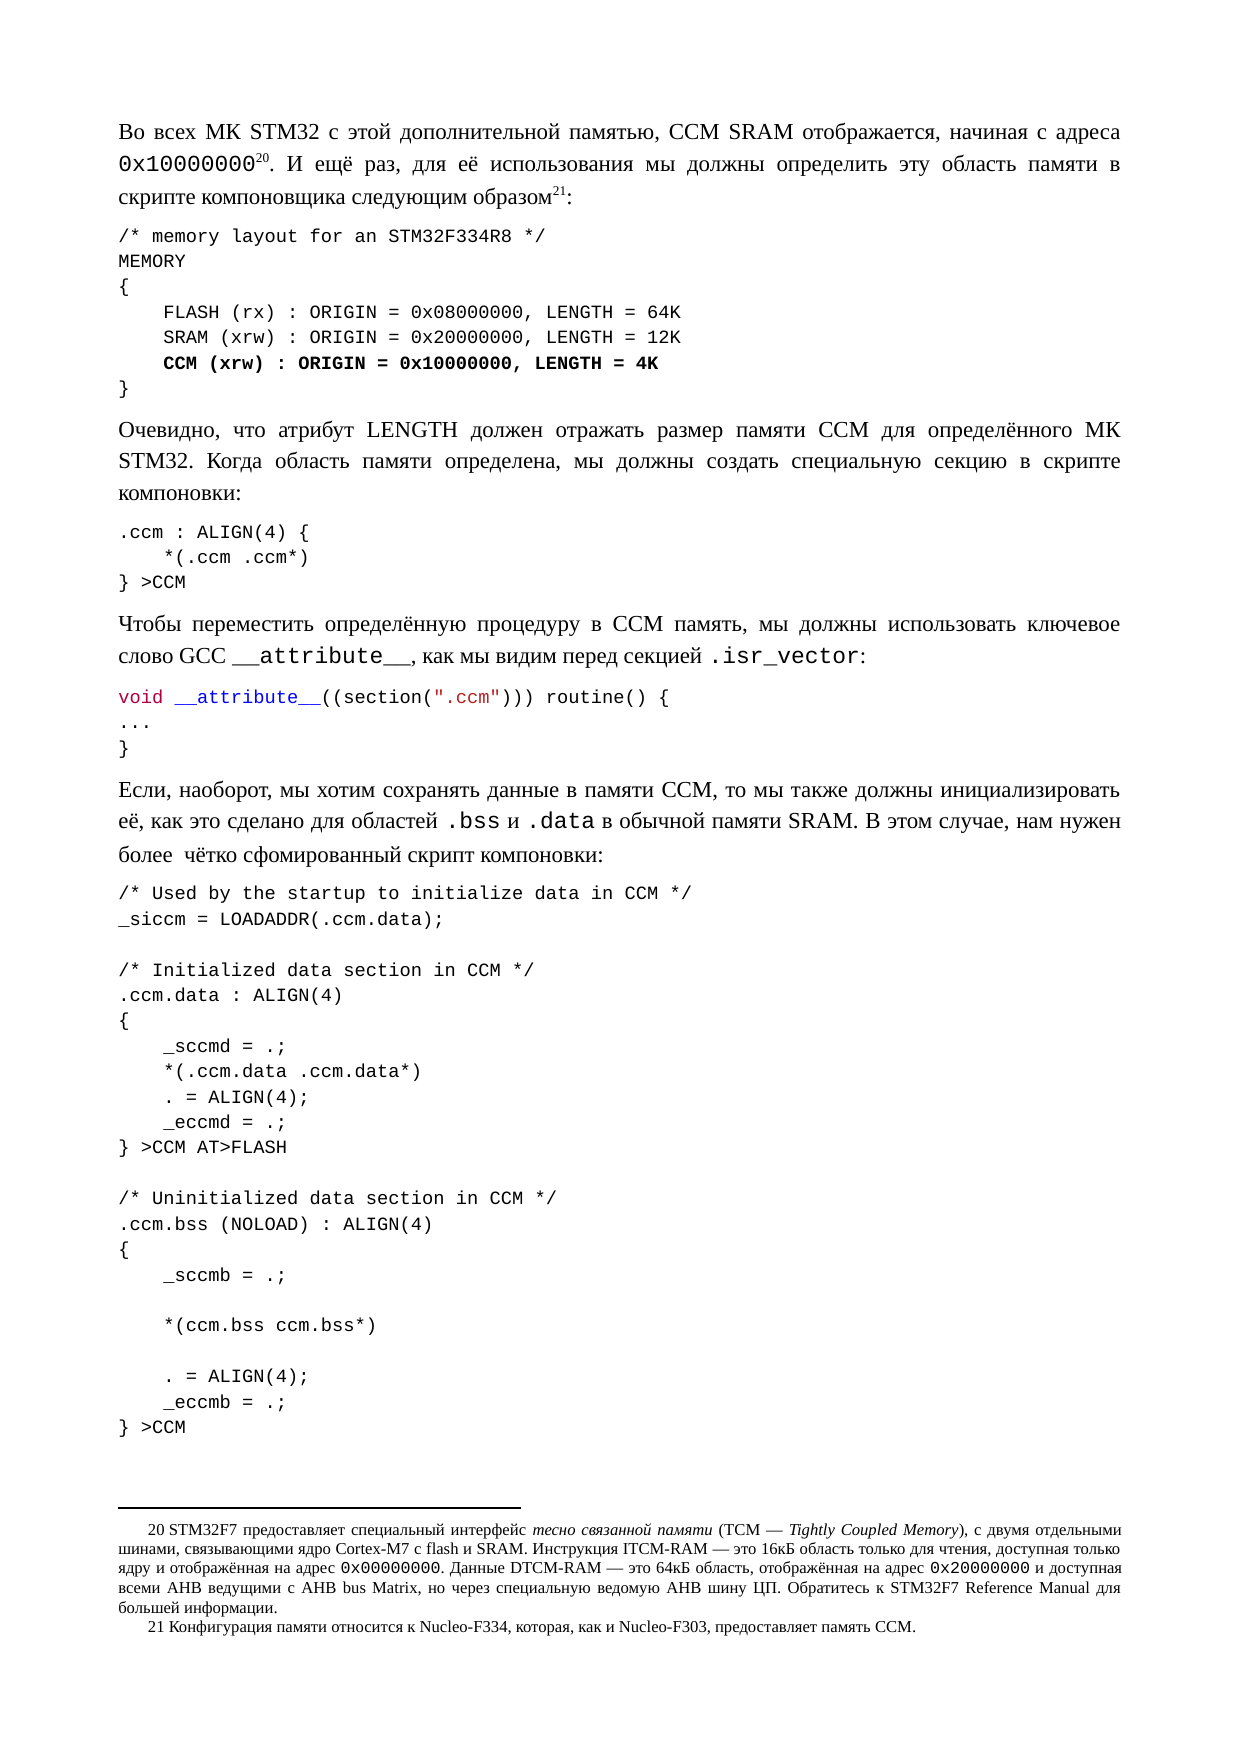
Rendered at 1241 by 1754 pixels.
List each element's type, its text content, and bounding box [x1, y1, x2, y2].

text _eccmd = .; [118, 1113, 1122, 1134]
text { [118, 1240, 1122, 1261]
text } [118, 738, 1122, 760]
text { [118, 1011, 1122, 1032]
text _sccmd = .; [118, 1037, 1122, 1058]
text _siccm = LOADADDR(.ccm.data); [118, 909, 1122, 931]
text MEMORY [118, 252, 1122, 273]
text FLASH (rx) : ORIGIN = 0x08000000, LENGTH = 64K [118, 303, 1122, 324]
text ... [118, 713, 1122, 734]
text void __attribute__((section(".ccm"))) routine() { [118, 688, 1122, 709]
text _sccmb = .; [118, 1265, 1122, 1287]
text .ccm : ALIGN(4) { [118, 522, 1122, 544]
text Очевидно, что атрибут LENGTH должен отражать размер памяти CCM для определённого МК STM32. Когда область памяти определена, мы должны создать специальную секцию в скрипте компоновки: [118, 416, 1122, 506]
text } >CCM AT>FLASH [118, 1138, 1122, 1159]
text Конфигурация памяти относится к Nucleo-F334, которая, как и Nucleo-F303, предоставляет память CCM. [118, 1617, 1122, 1636]
text } [118, 379, 1122, 400]
text { [118, 277, 1122, 298]
text /* Used by the startup to initialize data in CCM */ [118, 884, 1122, 905]
text .ccm.data : ALIGN(4) [118, 986, 1122, 1007]
text .ccm.bss (NOLOAD) : ALIGN(4) [118, 1214, 1122, 1236]
text SRAM (xrw) : ORIGIN = 0x20000000, LENGTH = 12K [118, 328, 1122, 349]
text Если, наоборот, мы хотим сохранять данные в памяти CCM, то мы также должны инициализировать её, как это сделано для областей .bss и .data в обычной памяти SRAM. В этом случае, нам нужен более чётко сфомированный скрипт компоновки: [118, 776, 1122, 867]
text *(.ccm.data .ccm.data*) [118, 1062, 1122, 1083]
text . = ALIGN(4); [118, 1367, 1122, 1388]
text CCM (xrw) : ORIGIN = 0x10000000, LENGTH = 4K [118, 353, 1122, 375]
text /* Initialized data section in CCM */ [118, 960, 1122, 982]
text /* Uninitialized data section in CCM */ [118, 1189, 1122, 1210]
text _eccmb = .; [118, 1392, 1122, 1414]
text Во всех МК STM32 с этой дополнительной памятью, CCM SRAM отображается, начиная с адреса 0x10000000. И ещё раз, для её использования мы должны определить эту область памяти в скрипте компоновщика следующим образом: [118, 118, 1122, 209]
text *(.ccm .ccm*) [118, 548, 1122, 569]
text Чтобы переместить определённую процедуру в CCM память, мы должны использовать ключевое слово GCC __attribute__, как мы видим перед секцией .isr_vector: [118, 611, 1122, 670]
text } >CCM [118, 573, 1122, 594]
text /* memory layout for an STM32F334R8 */ [118, 226, 1122, 248]
text STM32F7 предоставляет специальный интерфейс тесно связанной памяти (TCM — Tightly Coupled Memory), с двумя отдельными шинами, связывающими ядро Cortex-M7 с flash и SRAM. Инструкция ITCM-RAM — это 16кБ область только для чтения, доступная только ядру и отображённая на адрес 0x00000000. Данные DTCM-RAM — это 64кБ область, отображённая на адрес 0x20000000 и доступная всеми AHB ведущими с AHB bus Matrix, но через специальную ведомую AHB шину ЦП. Обратитесь к STM32F7 Reference Manual для большей информации. [118, 1519, 1122, 1617]
text } >CCM [118, 1418, 1122, 1439]
text . = ALIGN(4); [118, 1087, 1122, 1109]
text *(ccm.bss ccm.bss*) [118, 1316, 1122, 1337]
